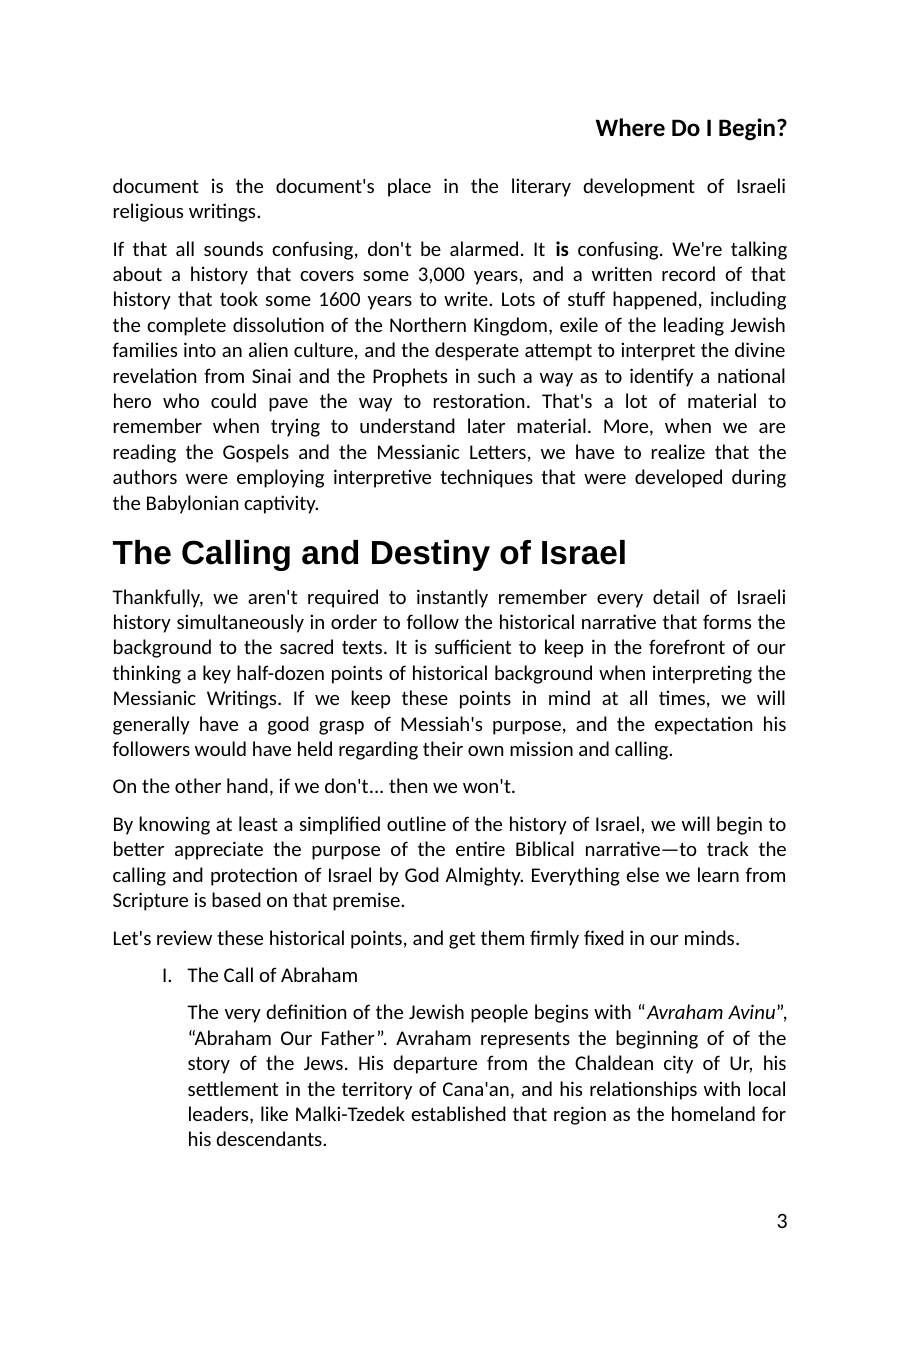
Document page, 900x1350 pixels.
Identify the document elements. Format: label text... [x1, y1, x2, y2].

list The Call of Abraham [172, 962, 787, 988]
text document is the document's place in the literary development of Israeli religious writings. [112, 173, 787, 224]
text On the other hand, if we don't... then we won't. [112, 774, 787, 799]
text If that all sounds confusing, don't be alarmed. It is confusing. We're talking about a history that covers some 3,000 years, and a written record of that history that took some 1600 years to write. Lots of stuff happened, including the complete dissolution of the Northern Kingdom, exile of the leading Jewish families into an alien culture, and the desperate attempt to interpret the divine revelation from Sinai and the Prophets in such a way as to identify a national hero who could pave the way to restoration. That's a lot of material to remember when trying to understand later material. More, when we are reading the Gospels and the Messianic Letters, we have to realize that the authors were employing interpretive techniques that were developed during the Babylonian captivity. [112, 236, 787, 515]
text By knowing at least a simplified outline of the history of Israel, we will begin to better appreciate the purpose of the entire Biblical narrative—to track the calling and protection of Israel by God Almighty. Everything else we learn from Scripture is based on that premise. [112, 811, 787, 913]
text Thankfully, we aren't required to instantly remember every detail of Israeli history simultaneously in order to follow the historical narrative that forms the background to the sacred texts. It is sufficient to keep in the forefront of our thinking a key half-dozen points of historical background when interpreting the Messianic Writings. If we keep these points in mind at all times, we will generally have a good grasp of Messiah's purpose, and the expectation his followers would have held regarding their own mission and calling. [112, 584, 787, 762]
subtitle The Calling and Destiny of Israel [112, 533, 787, 572]
text Let's review these historical points, and get them firmly fixed in our minds. [112, 925, 787, 950]
list The very definition of the Jewish people begins with “Avraham Avinu”, “Abraham Our Father”. Avraham represents the beginning of of the story of the Jews. His departure from the Chaldean city of Ur, his settlement in the territory of Cana'an, and his relationships with local leaders, like Malki-Tzedek established that region as the homeland for his descendants. [172, 999, 787, 1152]
